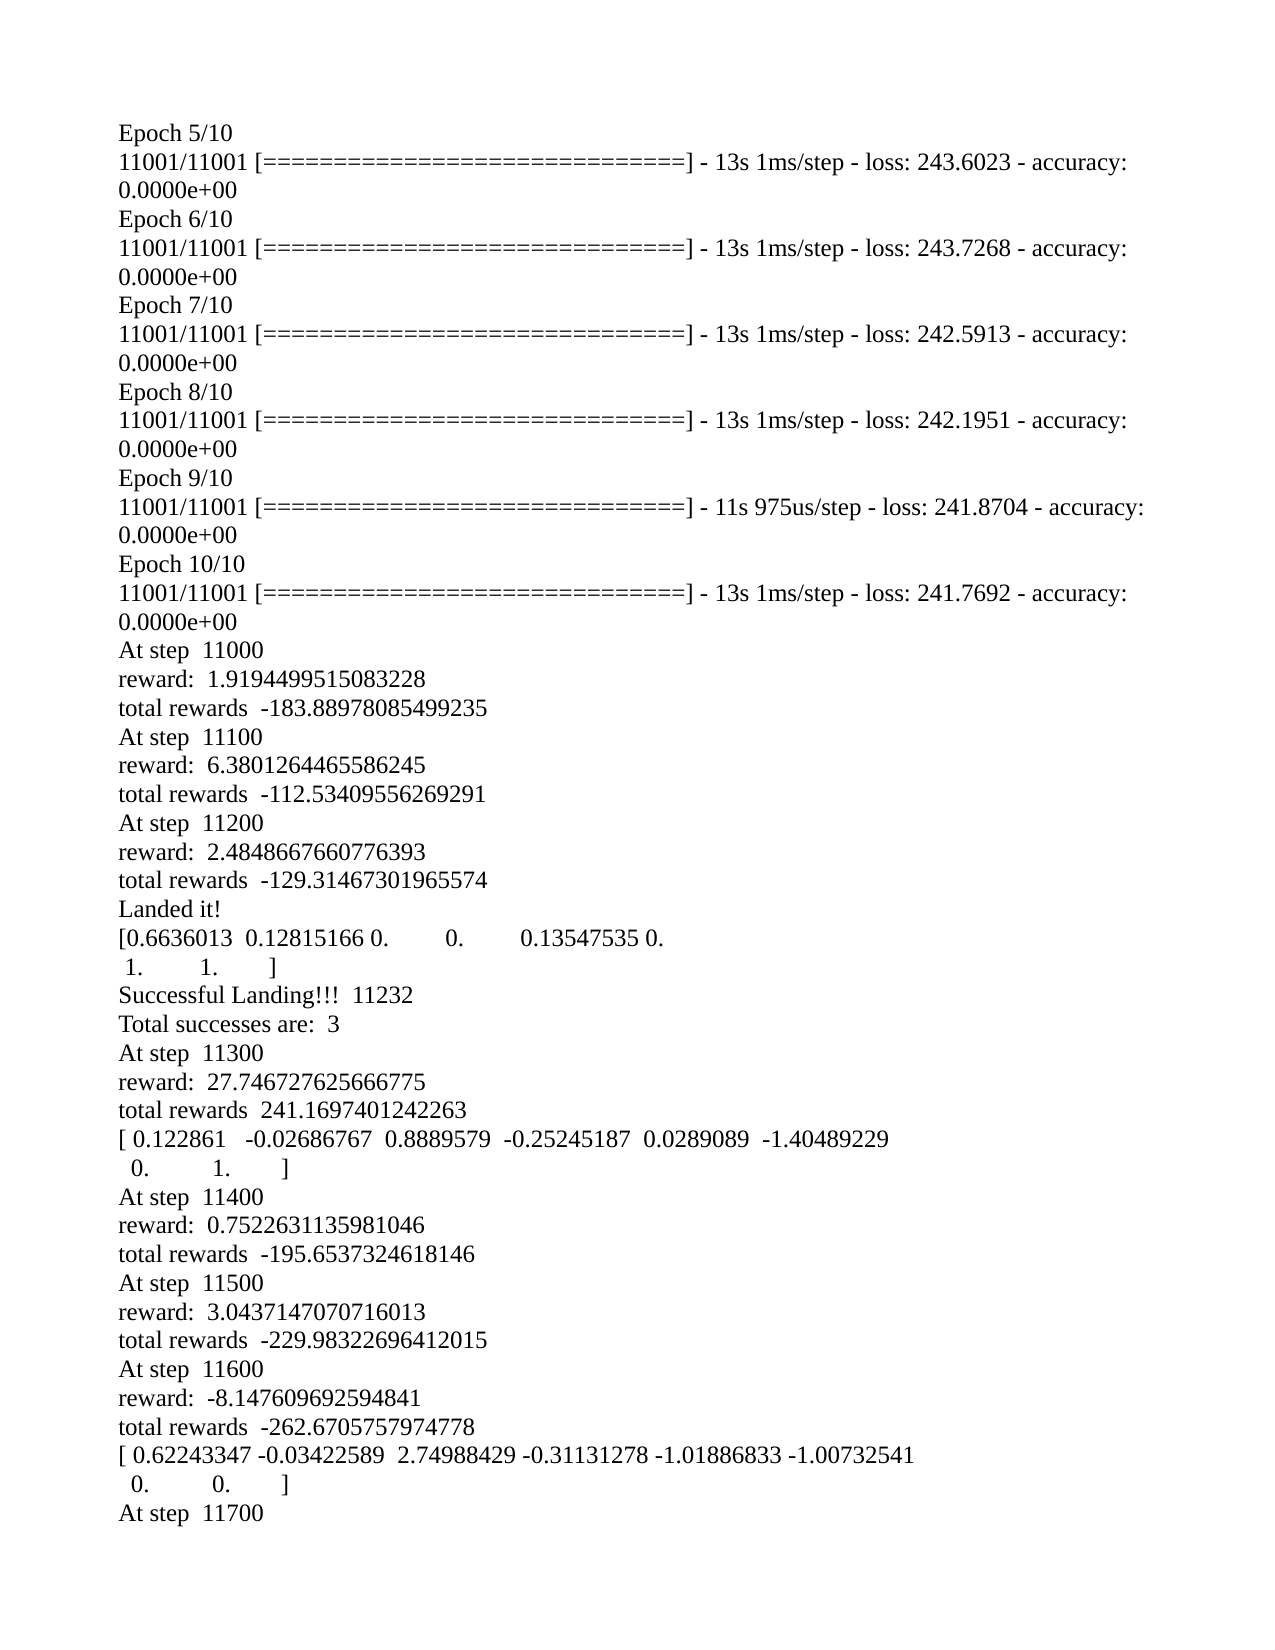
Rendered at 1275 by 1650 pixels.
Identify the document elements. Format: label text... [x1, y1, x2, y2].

text reward: 3.0437147070716013 [118, 1297, 1157, 1326]
text total rewards -262.6705757974778 [118, 1412, 1157, 1441]
text [ 0.62243347 -0.03422589 2.74988429 -0.31131278 -1.01886833 -1.00732541 [118, 1441, 1157, 1469]
text 0. 1. ] [118, 1153, 1157, 1182]
text total rewards -112.53409556269291 [118, 779, 1157, 808]
text Epoch 5/10 [118, 118, 1157, 147]
text Epoch 9/10 [118, 463, 1157, 492]
text At step 11100 [118, 722, 1157, 751]
text 1. 1. ] [118, 952, 1157, 981]
text 11001/11001 [==============================] - 11s 975us/step - loss: 241.8704 - accuracy: 0.0000e+00 [118, 492, 1157, 549]
text Successful Landing!!! 11232 [118, 981, 1157, 1009]
text Landed it! [118, 894, 1157, 923]
text reward: -8.147609692594841 [118, 1383, 1157, 1412]
text reward: 6.3801264465586245 [118, 751, 1157, 779]
text [ 0.122861 -0.02686767 0.8889579 -0.25245187 0.0289089 -1.40489229 [118, 1124, 1157, 1153]
text reward: 0.7522631135981046 [118, 1211, 1157, 1239]
text At step 11700 [118, 1498, 1157, 1527]
text total rewards 241.1697401242263 [118, 1096, 1157, 1124]
text reward: 27.746727625666775 [118, 1067, 1157, 1096]
text At step 11500 [118, 1268, 1157, 1297]
text Epoch 6/10 [118, 204, 1157, 233]
text total rewards -183.88978085499235 [118, 693, 1157, 722]
text At step 11400 [118, 1182, 1157, 1211]
text total rewards -129.31467301965574 [118, 866, 1157, 894]
text At step 11200 [118, 808, 1157, 837]
text [0.6636013 0.12815166 0. 0. 0.13547535 0. [118, 923, 1157, 952]
text reward: 1.9194499515083228 [118, 664, 1157, 693]
text 11001/11001 [==============================] - 13s 1ms/step - loss: 241.7692 - accuracy: 0.0000e+00 [118, 578, 1157, 636]
text At step 11300 [118, 1038, 1157, 1067]
text reward: 2.4848667660776393 [118, 837, 1157, 866]
text 11001/11001 [==============================] - 13s 1ms/step - loss: 242.1951 - accuracy: 0.0000e+00 [118, 406, 1157, 463]
text total rewards -195.6537324618146 [118, 1239, 1157, 1268]
text At step 11000 [118, 636, 1157, 664]
text 11001/11001 [==============================] - 13s 1ms/step - loss: 242.5913 - accuracy: 0.0000e+00 [118, 319, 1157, 377]
text 11001/11001 [==============================] - 13s 1ms/step - loss: 243.6023 - accuracy: 0.0000e+00 [118, 147, 1157, 204]
text Epoch 10/10 [118, 549, 1157, 578]
text total rewards -229.98322696412015 [118, 1326, 1157, 1354]
text Epoch 8/10 [118, 377, 1157, 406]
text At step 11600 [118, 1354, 1157, 1383]
text Epoch 7/10 [118, 291, 1157, 319]
text Total successes are: 3 [118, 1009, 1157, 1038]
text 0. 0. ] [118, 1469, 1157, 1498]
text 11001/11001 [==============================] - 13s 1ms/step - loss: 243.7268 - accuracy: 0.0000e+00 [118, 233, 1157, 291]
